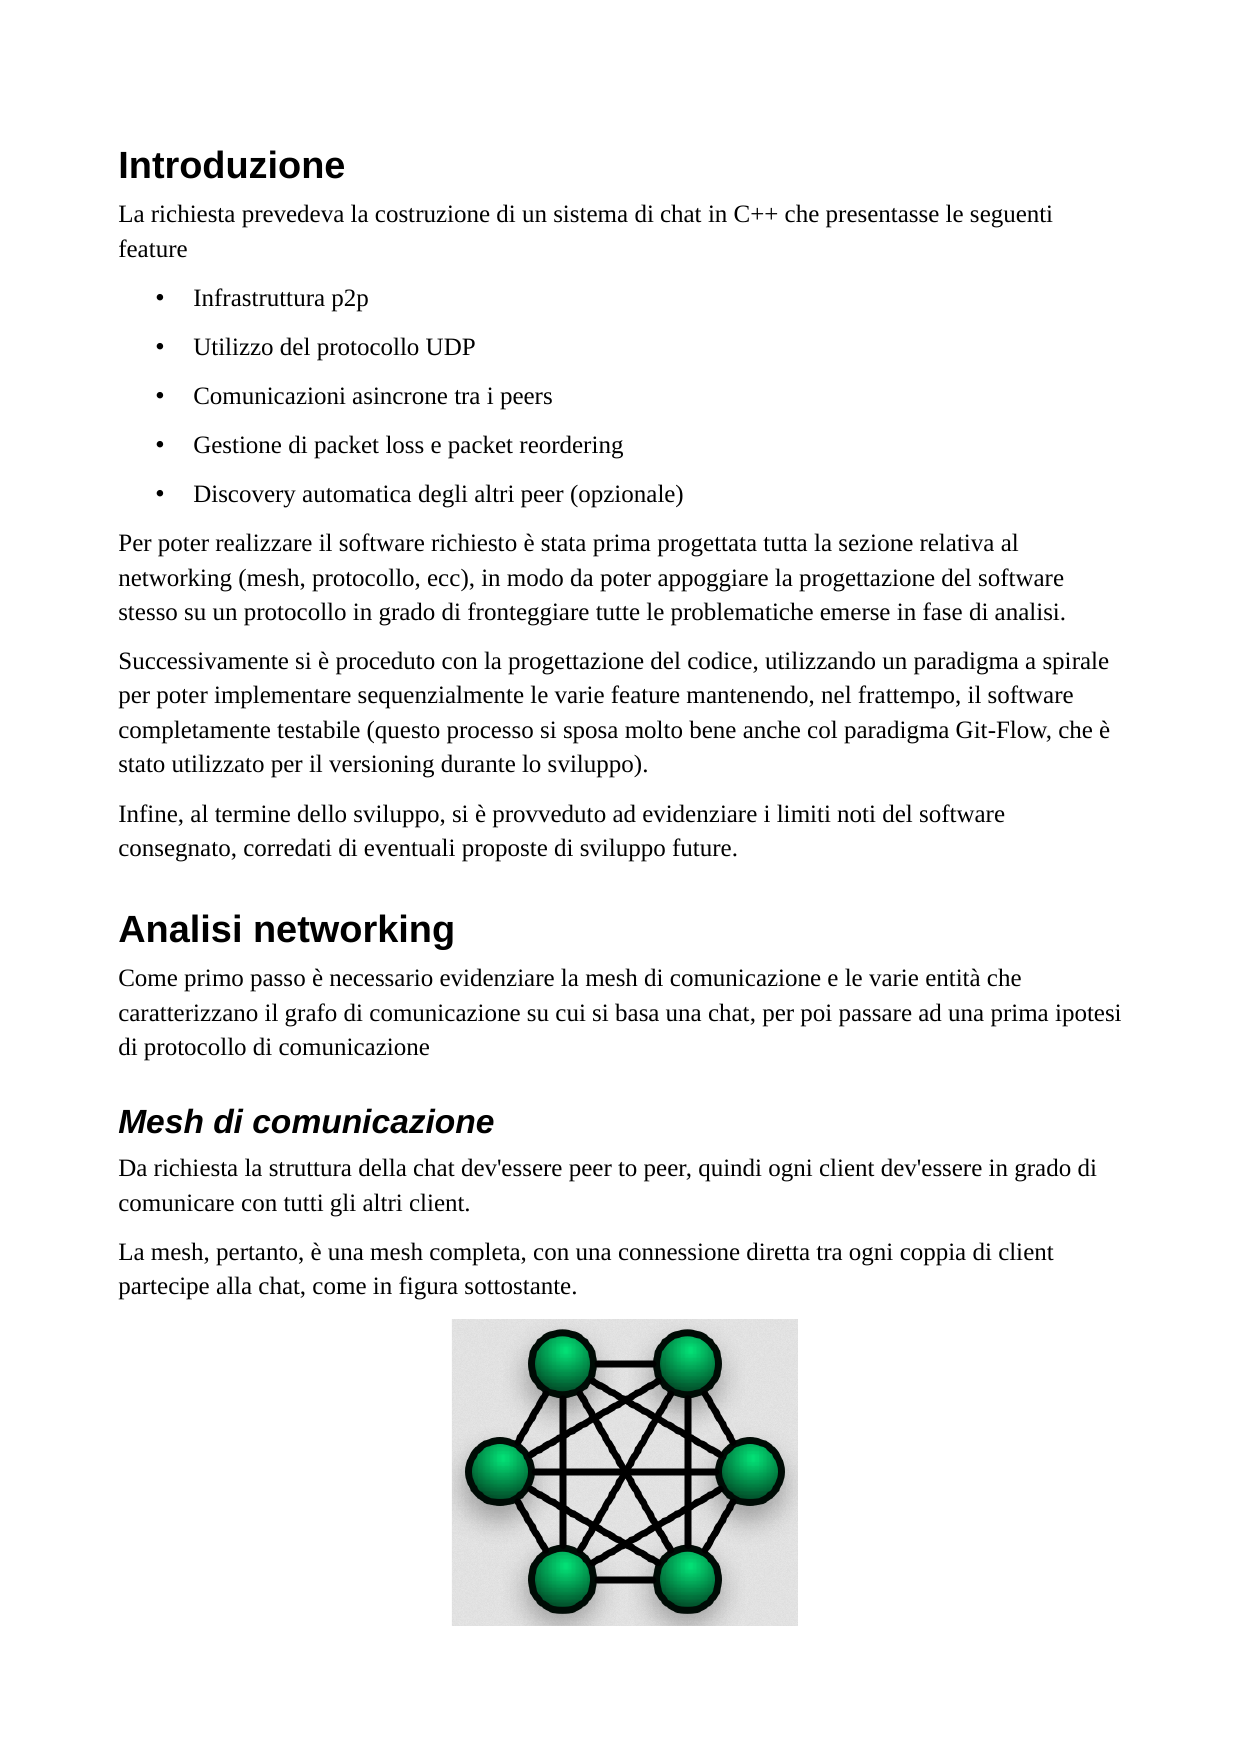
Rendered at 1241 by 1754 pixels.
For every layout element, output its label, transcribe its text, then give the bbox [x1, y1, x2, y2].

text Infine, al termine dello sviluppo, si è provveduto ad evidenziare i limiti noti del software consegnato, corredati di eventuali proposte di sviluppo future. [118, 799, 1122, 862]
text Da richiesta la struttura della chat dev'essere peer to peer, quindi ogni client dev'essere in grado di comunicare con tutti gli altri client. [118, 1153, 1122, 1217]
subtitle Introduzione [118, 143, 1122, 187]
picture [451, 1319, 798, 1626]
text La richiesta prevedeva la costruzione di un sistema di chat in C++ che presentasse le seguenti feature [118, 199, 1122, 262]
list Comunicazioni asincrone tra i peers [156, 381, 1122, 410]
list Utilizzo del protocollo UDP [156, 332, 1122, 361]
text Come primo passo è necessario evidenziare la mesh di comunicazione e le varie entità che caratterizzano il grafo di comunicazione su cui si basa una chat, per poi passare ad una prima ipotesi di protocollo di comunicazione [118, 963, 1122, 1061]
subtitle Analisi networking [118, 907, 1122, 951]
list Infrastruttura p2p [156, 283, 1122, 312]
text La mesh, pertanto, è una mesh completa, con una connessione diretta tra ogni coppia di client partecipe alla chat, come in figura sottostante. [118, 1237, 1122, 1300]
text Successivamente si è proceduto con la progettazione del codice, utilizzando un paradigma a spirale per poter implementare sequenzialmente le varie feature mantenendo, nel frattempo, il software completamente testabile (questo processo si sposa molto bene anche col paradigma Git-Flow, che è stato utilizzato per il versioning durante lo sviluppo). [118, 646, 1122, 778]
text Per poter realizzare il software richiesto è stata prima progettata tutta la sezione relativa al networking (mesh, protocollo, ecc), in modo da poter appoggiare la progettazione del software stesso su un protocollo in grado di fronteggiare tutte le problematiche emerse in fase di analisi. [118, 528, 1122, 626]
subtitle Mesh di comunicazione [118, 1102, 1122, 1141]
list Gestione di packet loss e packet reordering [156, 430, 1122, 459]
list Discovery automatica degli altri peer (opzionale) [156, 479, 1122, 508]
